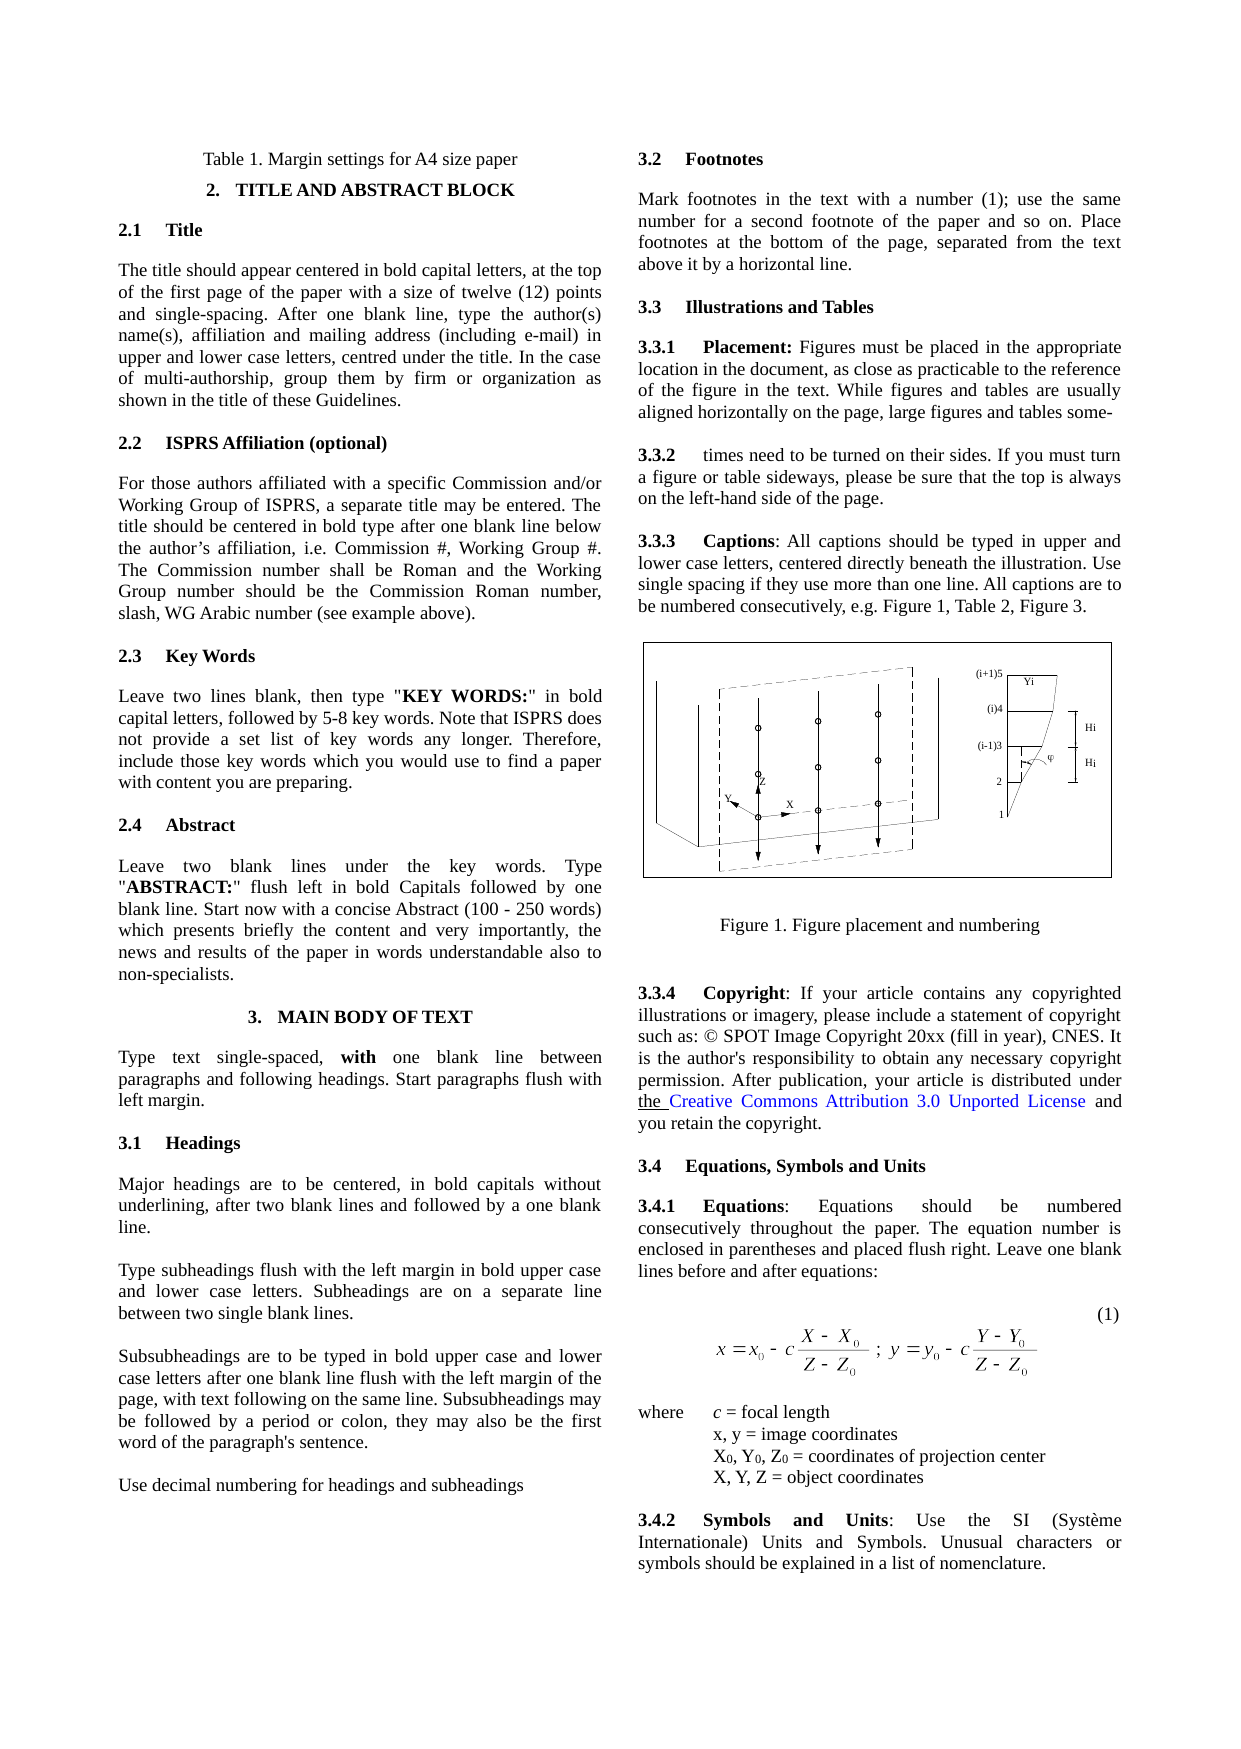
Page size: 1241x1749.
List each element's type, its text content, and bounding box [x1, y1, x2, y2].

text Figure 1. Figure placement and numbering [638, 914, 1122, 936]
subtitle Equations, Symbols and Units [638, 1155, 1122, 1176]
subtitle Equations: Equations should be numbered consecutively throughout the paper. The equation number is enclosed in parentheses and placed flush right. Leave one blank lines before and after equations: [638, 1195, 1122, 1281]
text Table 1. Margin settings for A4 size paper [118, 148, 602, 169]
subtitle Headings [118, 1132, 602, 1154]
text Mark footnotes in the text with a number (1); use the same number for a second footnote of the paper and so on. Place footnotes at the bottom of the page, separated from the text above it by a horizontal line. [638, 188, 1122, 274]
subtitle Footnotes [638, 148, 1122, 169]
subtitle TITLE AND ABSTRACT BLOCK [118, 179, 602, 200]
subtitle Illustrations and Tables [638, 296, 1122, 317]
text Type subheadings flush with the left margin in bold upper case and lower case letters. Subheadings are on a separate line between two single blank lines. [118, 1259, 602, 1323]
text Use decimal numbering for headings and subheadings [118, 1474, 602, 1496]
text X, Y, Z = object coordinates [638, 1466, 1122, 1488]
text Major headings are to be centered, in bold capitals without underlining, after two blank lines and followed by a one blank line. [118, 1172, 602, 1237]
subtitle MAIN BODY OF TEXT [118, 1006, 602, 1027]
text x, y = image coordinates [638, 1423, 1122, 1444]
subtitle Placement: Figures must be placed in the appropriate location in the document, as close as practicable to the reference of the figure in the text. While figures and tables are usually aligned horizontally on the page, large figures and tables some- [638, 336, 1122, 422]
text X0, Y0, Z0 = coordinates of projection center [638, 1444, 1122, 1466]
subtitle Symbols and Units: Use the SI (Système Internationale) Units and Symbols. Unusual characters or symbols should be explained in a list of nomenclature. [638, 1509, 1122, 1574]
text For those authors affiliated with a specific Commission and/or Working Group of ISPRS, a separate title may be entered. The title should be centered in bold type after one blank line below the author’s affiliation, i.e. Commission #, Working Group #. The Commission number shall be Roman and the Working Group number should be the Commission Roman number, slash, WG Arabic number (see example above). [118, 472, 602, 623]
text Leave two lines blank, then type "KEY WORDS:" in bold capital letters, followed by 5-8 key words. Note that ISPRS does not provide a set list of key words any longer. Therefore, include those key words which you would use to find a paper with content you are preparing. [118, 685, 602, 793]
subtitle Key Words [118, 645, 602, 666]
text where c = focal length [638, 1401, 1122, 1423]
subtitle ISPRS Affiliation (optional) [118, 432, 602, 453]
subtitle Abstract [118, 814, 602, 836]
subtitle Captions: All captions should be typed in upper and lower case letters, centered directly beneath the illustration. Use single spacing if they use more than one line. All captions are to be numbered consecutively, e.g. Figure 1, Table 2, Figure 3. [638, 530, 1122, 616]
subtitle Copyright: If your article contains any copyrighted illustrations or imagery, please include a statement of copyright such as: © SPOT Image Copyright 20xx (fill in year), CNES. It is the author's responsibility to obtain any necessary copyright permission. After publication, your article is distributed under the Creative Commons Attribution 3.0 Unported License and you retain the copyright. [638, 982, 1122, 1133]
subtitle Title [118, 219, 602, 241]
text (1) [638, 1303, 1122, 1380]
subtitle times need to be turned on their sides. If you must turn a figure or table sideways, please be sure that the top is always on the left-hand side of the page. [638, 444, 1122, 509]
text Type text single-spaced, with one blank line between paragraphs and following headings. Start paragraphs flush with left margin. [118, 1046, 602, 1111]
text Leave two blank lines under the key words. Type "ABSTRACT:" flush left in bold Capitals followed by one blank line. Start now with a concise Abstract (100 - 250 words) which presents briefly the content and very importantly, the news and results of the paper in words understandable also to non-specialists. [118, 855, 602, 984]
text The title should appear centered in bold capital letters, at the top of the first page of the paper with a size of twelve (12) points and single-spacing. After one blank line, type the author(s) name(s), affiliation and mailing address (including e-mail) in upper and lower case letters, centred under the title. In the case of multi-authorship, group them by firm or organization as shown in the title of these Guidelines. [118, 259, 602, 410]
text Subsubheadings are to be typed in bold upper case and lower case letters after one blank line flush with the left margin of the page, with text following on the same line. Subsubheadings may be followed by a period or colon, they may also be the first word of the paragraph's sentence. [118, 1345, 602, 1453]
